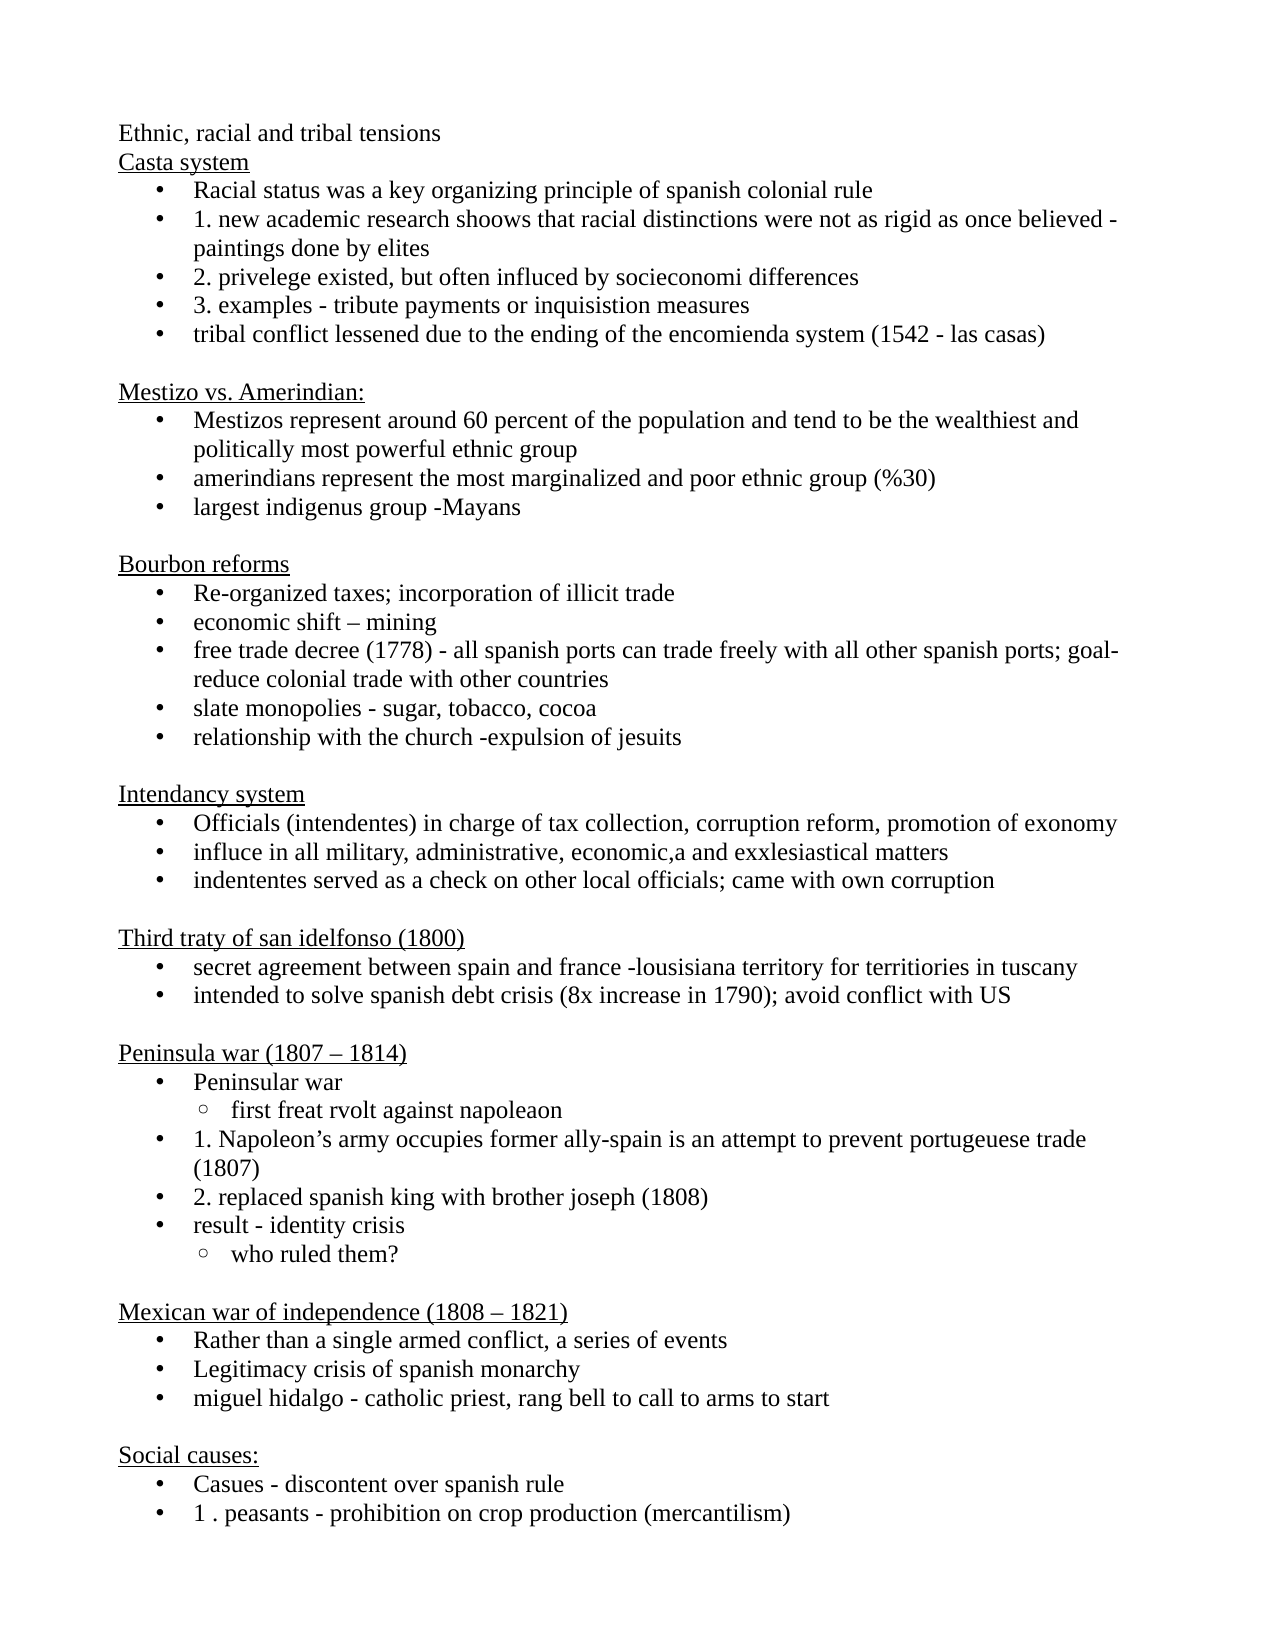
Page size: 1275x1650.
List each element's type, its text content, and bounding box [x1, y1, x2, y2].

list 2. privelege existed, but often influced by socieconomi differences [156, 262, 1157, 291]
list miguel hidalgo - catholic priest, rang bell to call to arms to start [156, 1383, 1157, 1412]
list indententes served as a check on other local officials; came with own corruption [156, 866, 1157, 894]
text Peninsula war (1807 – 1814) [118, 1038, 1157, 1067]
list 1 . peasants - prohibition on crop production (mercantilism) [156, 1498, 1157, 1527]
text Intendancy system [118, 779, 1157, 808]
list Re-organized taxes; incorporation of illicit trade [156, 578, 1157, 607]
text Social causes: [118, 1441, 1157, 1469]
text Ethnic, racial and tribal tensions [118, 118, 1157, 147]
list intended to solve spanish debt crisis (8x increase in 1790); avoid conflict with US [156, 981, 1157, 1009]
list Rather than a single armed conflict, a series of events [156, 1326, 1157, 1354]
list 2. replaced spanish king with brother joseph (1808) [156, 1182, 1157, 1211]
list relationship with the church -expulsion of jesuits [156, 722, 1157, 751]
list Casues - discontent over spanish rule [156, 1469, 1157, 1498]
text Casta system [118, 147, 1157, 176]
list slate monopolies - sugar, tobacco, cocoa [156, 693, 1157, 722]
list amerindians represent the most marginalized and poor ethnic group (%30) [156, 463, 1157, 492]
list Peninsular war [156, 1067, 1157, 1096]
list who ruled them? [193, 1239, 1157, 1268]
list free trade decree (1778) - all spanish ports can trade freely with all other spanish ports; goal- reduce colonial trade with other countries [156, 636, 1157, 693]
list Officials (intendentes) in charge of tax collection, corruption reform, promotion of exonomy [156, 808, 1157, 837]
list tribal conflict lessened due to the ending of the encomienda system (1542 - las casas) [156, 319, 1157, 348]
list 1. Napoleon’s army occupies former ally-spain is an attempt to prevent portugeuese trade (1807) [156, 1124, 1157, 1182]
text Bourbon reforms [118, 549, 1157, 578]
text Mestizo vs. Amerindian: [118, 377, 1157, 406]
list 3. examples - tribute payments or inquisistion measures [156, 291, 1157, 319]
list influce in all military, administrative, economic,a and exxlesiastical matters [156, 837, 1157, 866]
list Mestizos represent around 60 percent of the population and tend to be the wealthiest and politically most powerful ethnic group [156, 406, 1157, 463]
list Legitimacy crisis of spanish monarchy [156, 1354, 1157, 1383]
list secret agreement between spain and france -lousisiana territory for territiories in tuscany [156, 952, 1157, 981]
list 1. new academic research shoows that racial distinctions were not as rigid as once believed - paintings done by elites [156, 204, 1157, 262]
list result - identity crisis [156, 1211, 1157, 1239]
list economic shift – mining [156, 607, 1157, 636]
list Racial status was a key organizing principle of spanish colonial rule [156, 176, 1157, 204]
text Third traty of san idelfonso (1800) [118, 923, 1157, 952]
list largest indigenus group -Mayans [156, 492, 1157, 521]
list first freat rvolt against napoleaon [193, 1096, 1157, 1124]
text Mexican war of independence (1808 – 1821) [118, 1297, 1157, 1326]
